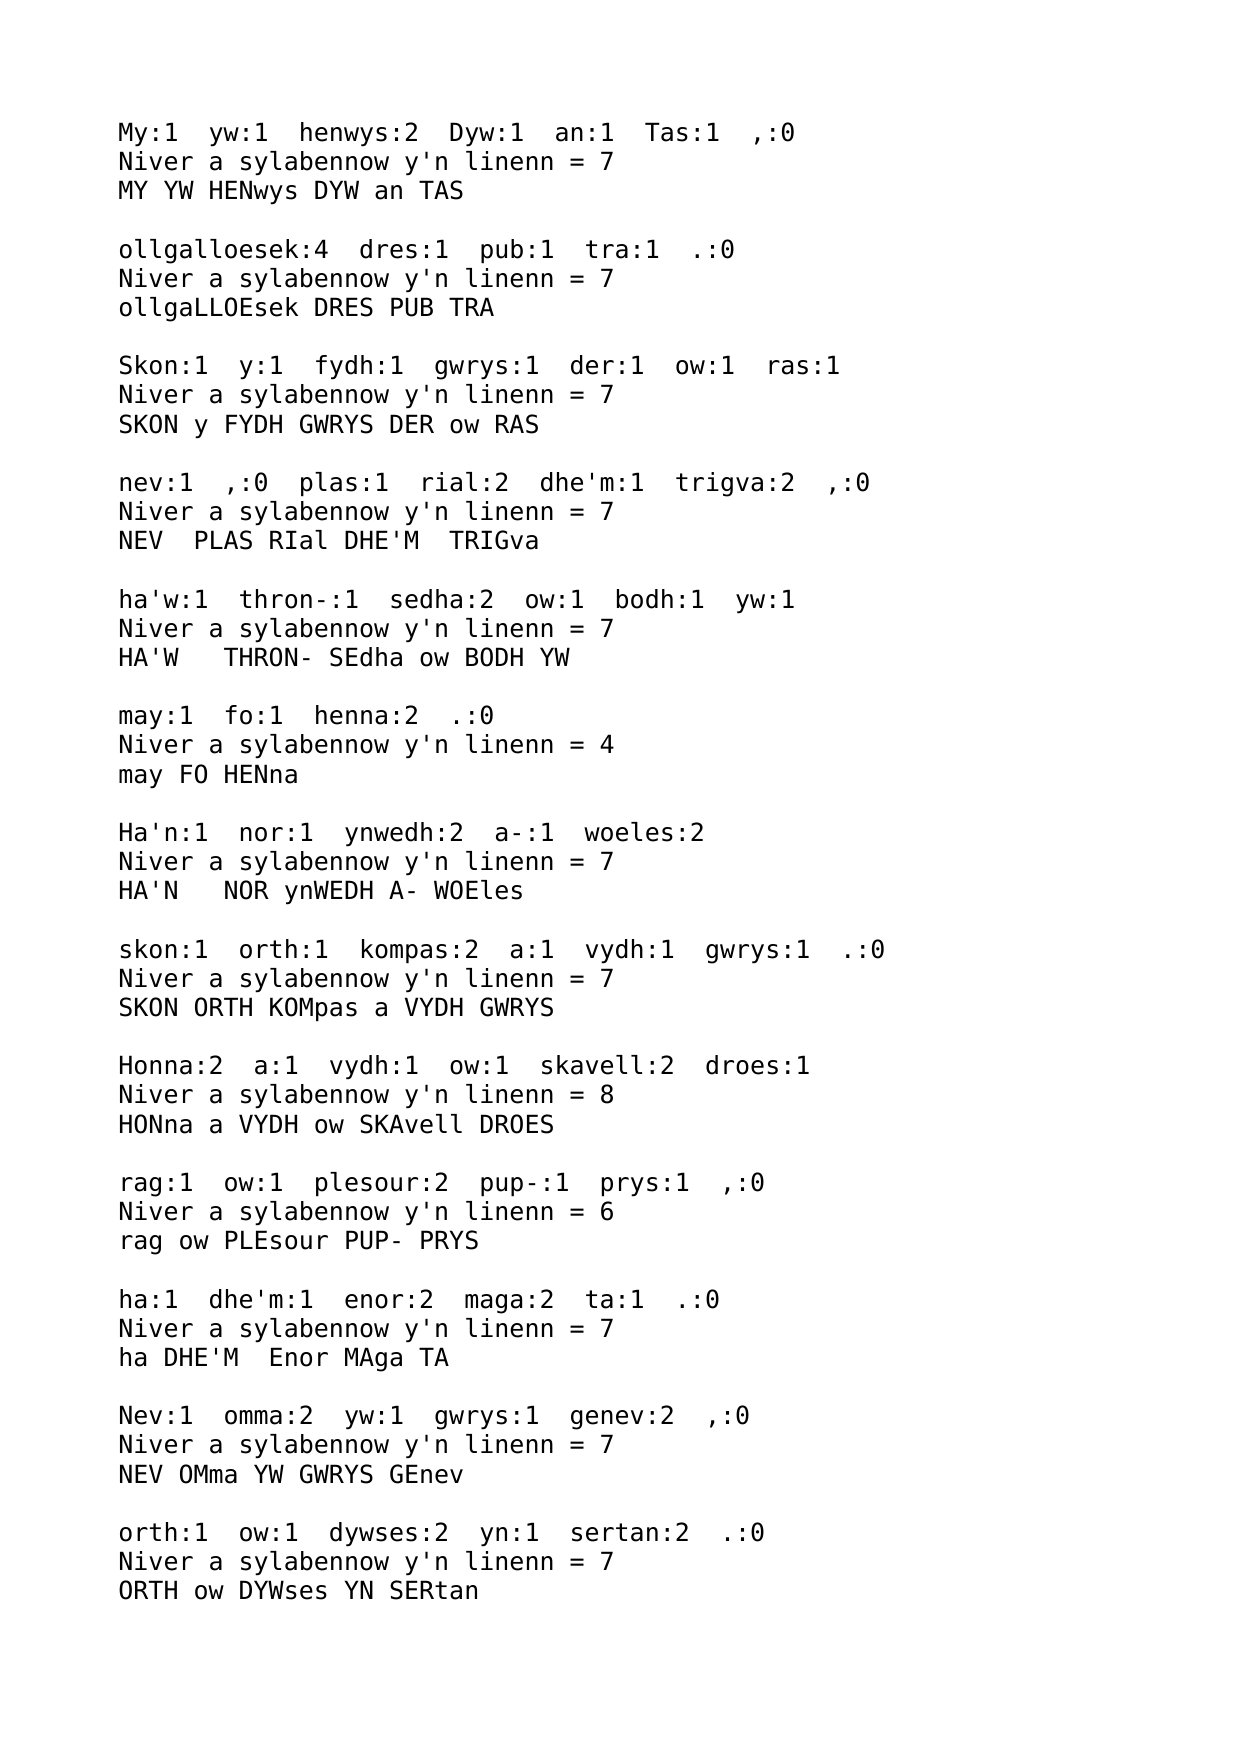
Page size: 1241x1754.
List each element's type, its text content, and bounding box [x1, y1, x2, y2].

text Niver a sylabennow y'n linenn = 7 [118, 381, 1122, 410]
text ollgalloesek:4 dres:1 pub:1 tra:1 .:0 [118, 235, 1122, 264]
text Niver a sylabennow y'n linenn = 7 [118, 847, 1122, 876]
text skon:1 orth:1 kompas:2 a:1 vydh:1 gwrys:1 .:0 [118, 935, 1122, 964]
text ha:1 dhe'm:1 enor:2 maga:2 ta:1 .:0 [118, 1285, 1122, 1314]
text My:1 yw:1 henwys:2 Dyw:1 an:1 Tas:1 ,:0 [118, 118, 1122, 147]
text HONna a VYDH ow SKAvell DROES [118, 1110, 1122, 1139]
text SKON ORTH KOMpas a VYDH GWRYS [118, 993, 1122, 1022]
text Niver a sylabennow y'n linenn = 6 [118, 1197, 1122, 1226]
text Niver a sylabennow y'n linenn = 7 [118, 264, 1122, 293]
text NEV OMma YW GWRYS GEnev [118, 1460, 1122, 1489]
text Niver a sylabennow y'n linenn = 7 [118, 614, 1122, 643]
text Nev:1 omma:2 yw:1 gwrys:1 genev:2 ,:0 [118, 1401, 1122, 1431]
text Niver a sylabennow y'n linenn = 7 [118, 1547, 1122, 1576]
text may FO HENna [118, 760, 1122, 789]
text Ha'n:1 nor:1 ynwedh:2 a-:1 woeles:2 [118, 818, 1122, 847]
text Niver a sylabennow y'n linenn = 8 [118, 1081, 1122, 1110]
text rag:1 ow:1 plesour:2 pup-:1 prys:1 ,:0 [118, 1168, 1122, 1197]
text Niver a sylabennow y'n linenn = 7 [118, 147, 1122, 176]
text ollgaLLOEsek DRES PUB TRA [118, 293, 1122, 322]
text Niver a sylabennow y'n linenn = 7 [118, 1314, 1122, 1343]
text NEV PLAS RIal DHE'M TRIGva [118, 526, 1122, 556]
text nev:1 ,:0 plas:1 rial:2 dhe'm:1 trigva:2 ,:0 [118, 468, 1122, 497]
text SKON y FYDH GWRYS DER ow RAS [118, 410, 1122, 439]
text ORTH ow DYWses YN SERtan [118, 1576, 1122, 1606]
text ha DHE'M Enor MAga TA [118, 1343, 1122, 1372]
text HA'W THRON- SEdha ow BODH YW [118, 643, 1122, 672]
text Skon:1 y:1 fydh:1 gwrys:1 der:1 ow:1 ras:1 [118, 351, 1122, 381]
text Niver a sylabennow y'n linenn = 7 [118, 1431, 1122, 1460]
text MY YW HENwys DYW an TAS [118, 176, 1122, 206]
text Niver a sylabennow y'n linenn = 7 [118, 497, 1122, 526]
text may:1 fo:1 henna:2 .:0 [118, 701, 1122, 731]
text orth:1 ow:1 dywses:2 yn:1 sertan:2 .:0 [118, 1518, 1122, 1547]
text HA'N NOR ynWEDH A- WOEles [118, 876, 1122, 906]
text Honna:2 a:1 vydh:1 ow:1 skavell:2 droes:1 [118, 1051, 1122, 1081]
text rag ow PLEsour PUP- PRYS [118, 1226, 1122, 1256]
text Niver a sylabennow y'n linenn = 4 [118, 731, 1122, 760]
text Niver a sylabennow y'n linenn = 7 [118, 964, 1122, 993]
text ha'w:1 thron-:1 sedha:2 ow:1 bodh:1 yw:1 [118, 585, 1122, 614]
